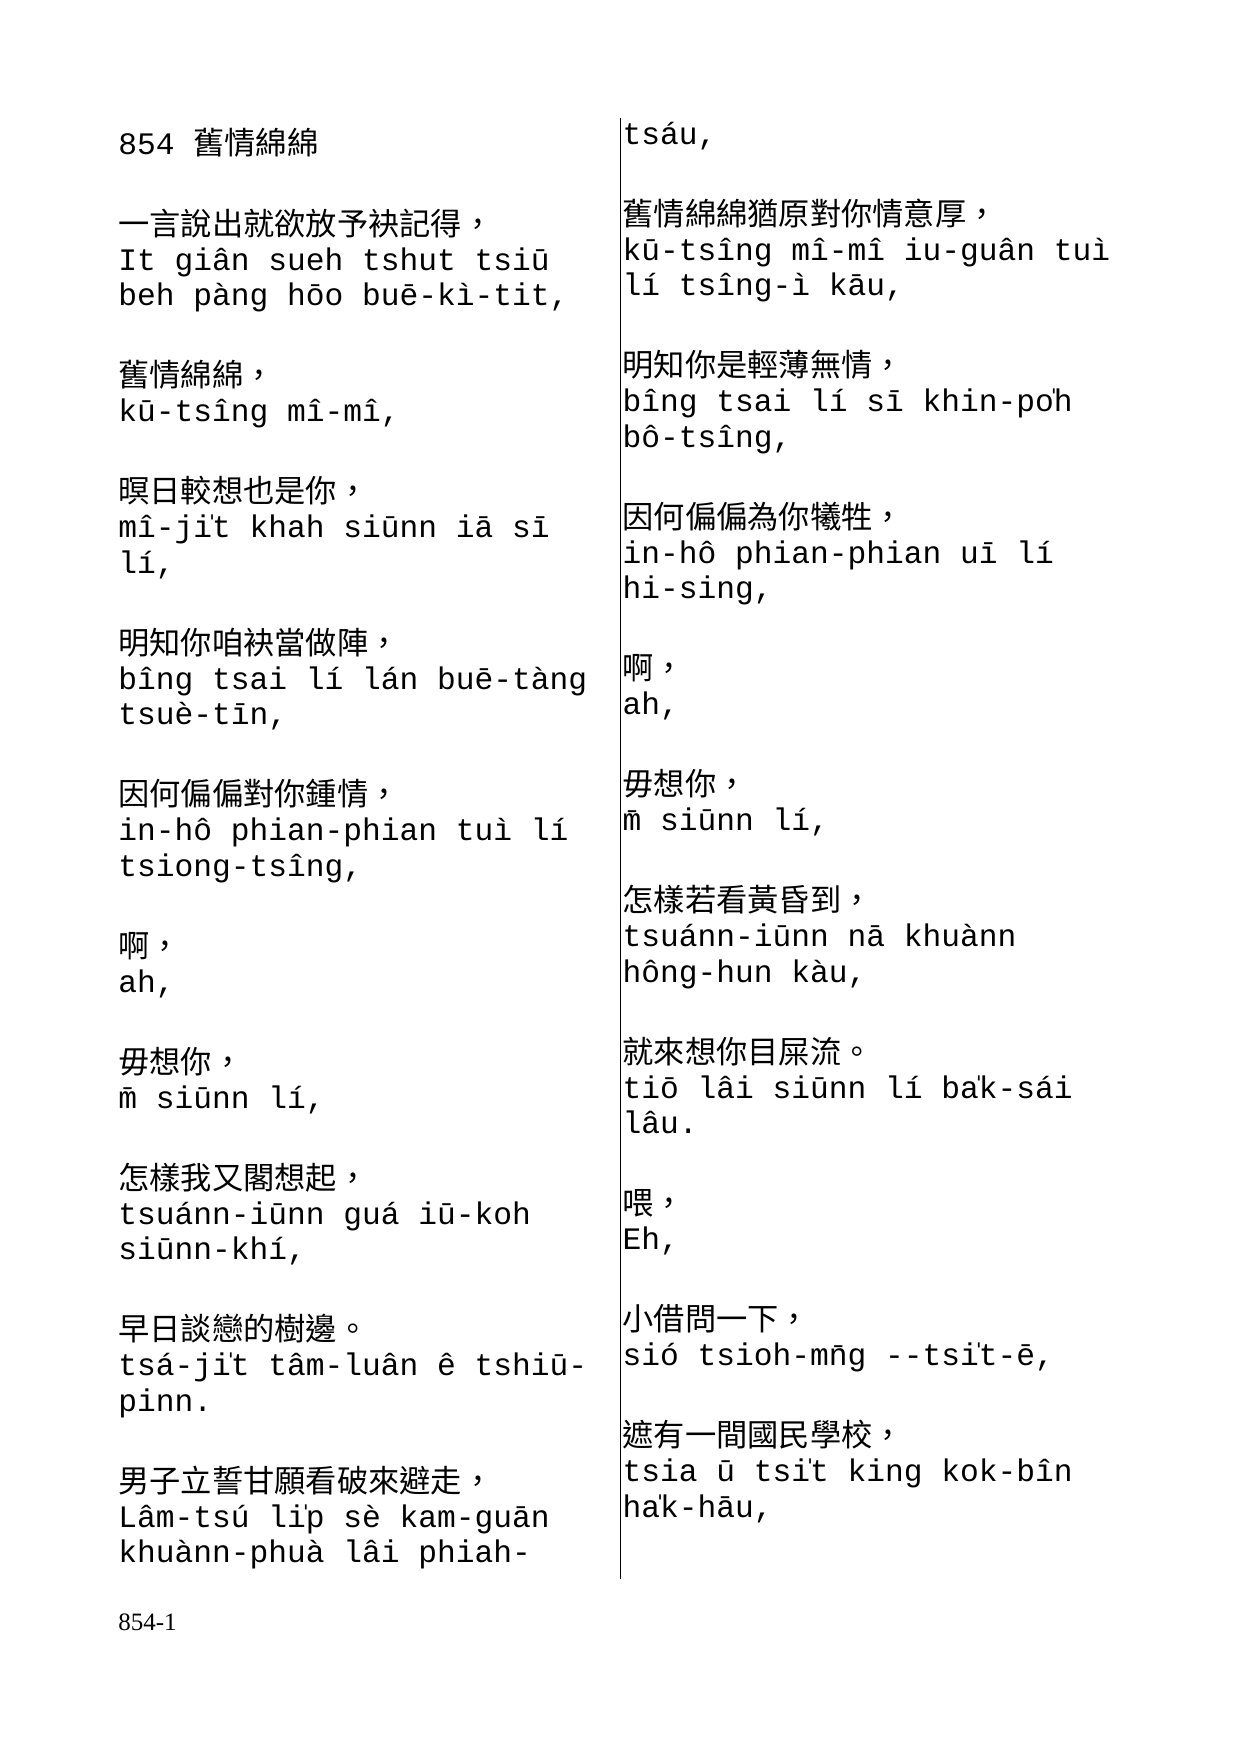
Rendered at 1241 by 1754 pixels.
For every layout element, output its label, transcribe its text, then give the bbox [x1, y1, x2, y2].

text in-hô phian-phian tuì lí tsiong-tsîng, [118, 815, 618, 886]
text 毋想你， [118, 1037, 618, 1082]
text tsia ū tsi̍t king kok-bîn ha̍k-hāu, [622, 1456, 1122, 1526]
text 怎樣我又閣想起， [118, 1153, 618, 1198]
text tsuánn-iūnn nā khuànn hông-hun kàu, [622, 921, 1122, 991]
text 明知你是輕薄無情， [622, 340, 1122, 386]
text kū-tsîng mî-mî, [118, 396, 618, 431]
text ah, [622, 688, 1122, 724]
text 因何偏偏為你犧牲， [622, 492, 1122, 537]
text Eh, [622, 1223, 1122, 1259]
text It giân sueh tshut tsiū beh pàng hōo buē-kì-tit, [118, 244, 618, 315]
text 就來想你目屎流。 [622, 1027, 1122, 1072]
text 啊， [118, 921, 618, 966]
text tsuánn-iūnn guá iū-koh siūnn-khí, [118, 1198, 618, 1269]
text bîng tsai lí lán buē-tàng tsuè-tīn, [118, 663, 618, 734]
text Lâm-tsú li̍p sè kam-guān khuànn-phuà lâi phiah- [118, 1501, 618, 1572]
text mî-ji̍t khah siūnn iā sī lí, [118, 512, 618, 583]
text 暝日較想也是你， [118, 467, 618, 512]
text tiō lâi siūnn lí ba̍k-sái lâu. [622, 1072, 1122, 1143]
text 遮有一間國民學校， [622, 1410, 1122, 1456]
text 啊， [622, 643, 1122, 688]
text tsáu, [622, 118, 1122, 153]
text 毋想你， [622, 759, 1122, 804]
text bîng tsai lí sī khin-po̍h bô-tsîng, [622, 386, 1122, 456]
text 早日談戀的樹邊。 [118, 1304, 618, 1350]
text 小借問一下， [622, 1294, 1122, 1339]
text ah, [118, 966, 618, 1002]
text 854 舊情綿綿 [118, 118, 618, 164]
text tsá-ji̍t tâm-luân ê tshiū-pinn. [118, 1350, 618, 1421]
text 因何偏偏對你鍾情， [118, 769, 618, 815]
text sió tsioh-mn̄g --tsi̍t-ē, [622, 1339, 1122, 1375]
text kū-tsîng mî-mî iu-guân tuì lí tsîng-ì kāu, [622, 234, 1122, 305]
text 喂， [622, 1178, 1122, 1223]
text 一言說出就欲放予袂記得， [118, 199, 618, 244]
text 舊情綿綿， [118, 351, 618, 396]
text 舊情綿綿猶原對你情意厚， [622, 189, 1122, 234]
text m̄ siūnn lí, [118, 1082, 618, 1118]
text 明知你咱袂當做陣， [118, 618, 618, 663]
text m̄ siūnn lí, [622, 804, 1122, 840]
text 男子立誓甘願看破來避走， [118, 1456, 618, 1501]
text 怎樣若看黃昏到， [622, 875, 1122, 921]
text in-hô phian-phian uī lí hi-sing, [622, 537, 1122, 608]
